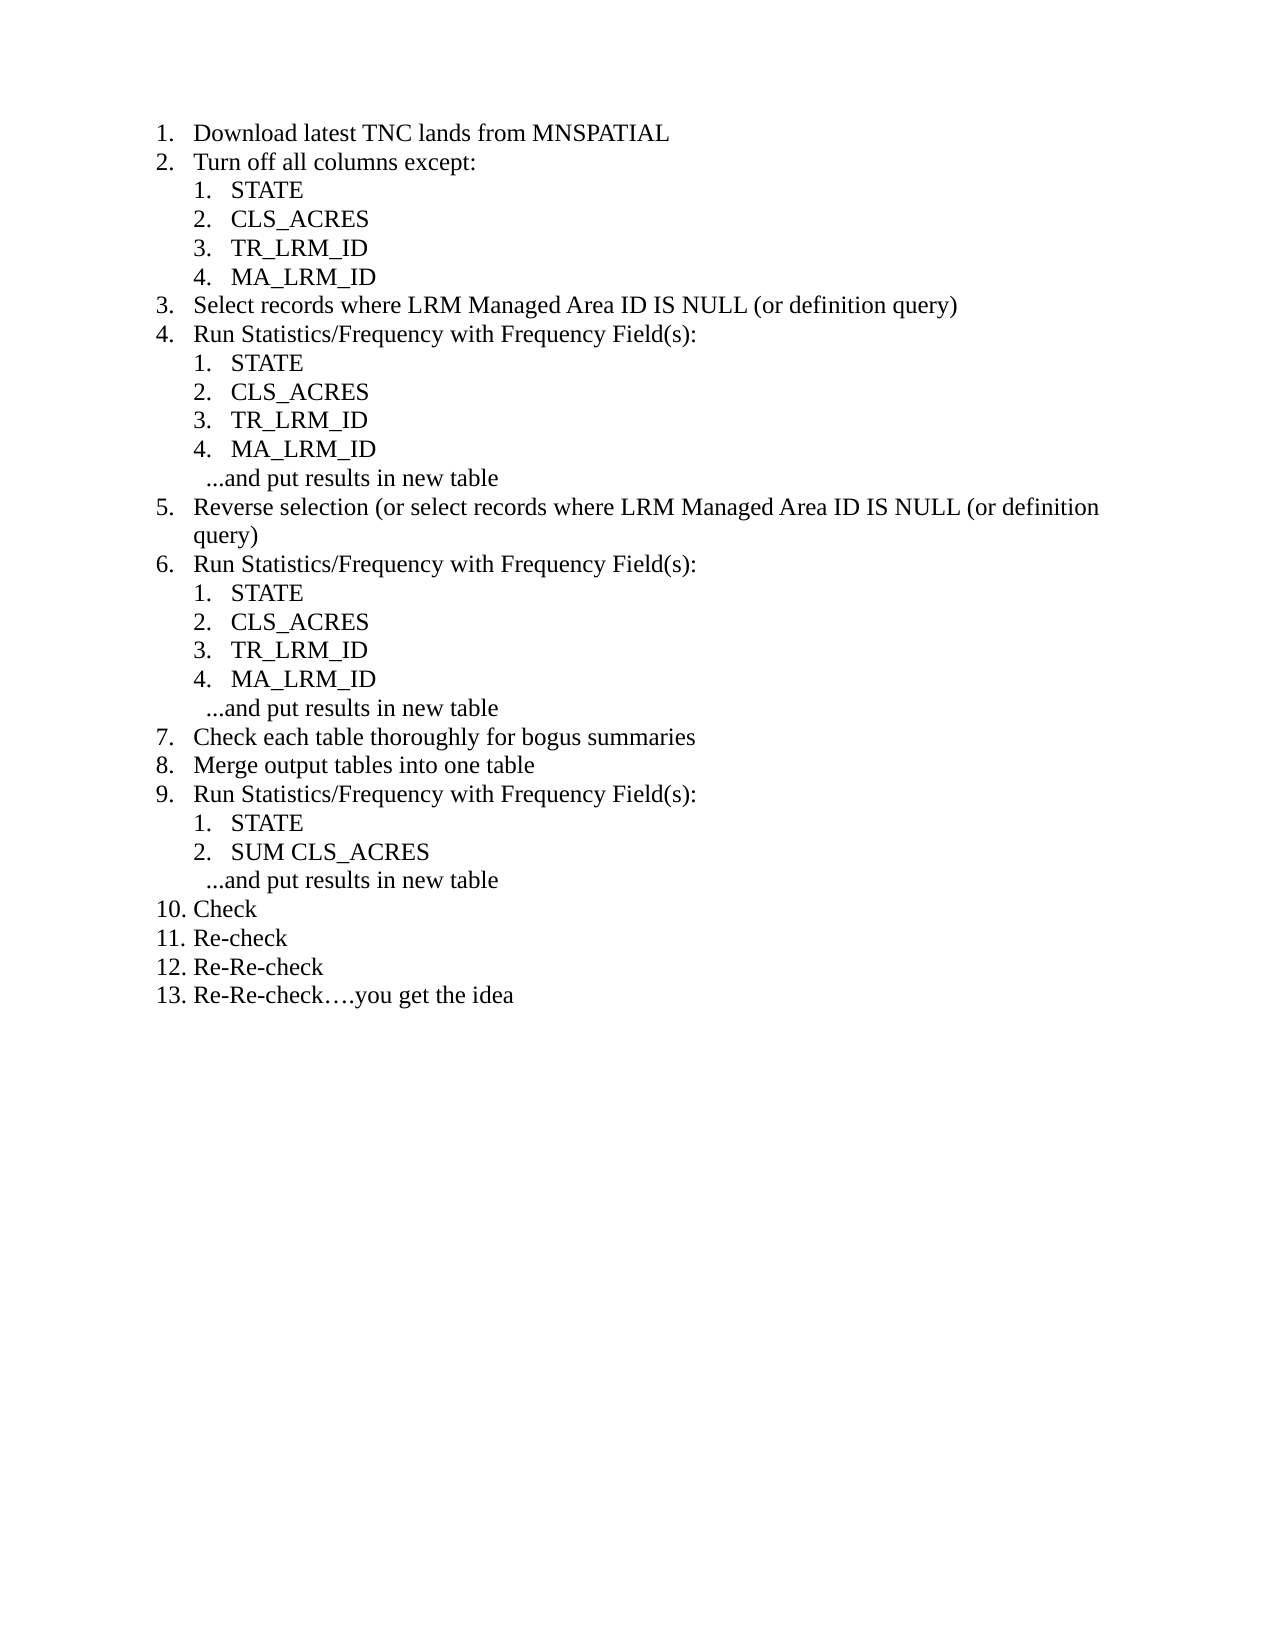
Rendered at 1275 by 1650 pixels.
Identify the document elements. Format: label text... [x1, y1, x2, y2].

list STATE [193, 348, 1157, 377]
list STATE [193, 176, 1157, 204]
list Check [156, 894, 1157, 923]
list Run Statistics/Frequency with Frequency Field(s): [156, 549, 1157, 578]
list Select records where LRM Managed Area ID IS NULL (or definition query) [156, 291, 1157, 319]
list CLS_ACRES [193, 607, 1157, 636]
text ...and put results in new table [206, 866, 1157, 894]
list STATE [193, 578, 1157, 607]
list MA_LRM_ID [193, 262, 1157, 291]
list Re-Re-check….you get the idea [156, 981, 1157, 1009]
list Re-Re-check [156, 952, 1157, 981]
list Run Statistics/Frequency with Frequency Field(s): [156, 319, 1157, 348]
list Turn off all columns except: [156, 147, 1157, 176]
text ...and put results in new table [206, 693, 1157, 722]
list SUM CLS_ACRES [193, 837, 1157, 866]
list Reverse selection (or select records where LRM Managed Area ID IS NULL (or definition query) [156, 492, 1157, 549]
list Check each table thoroughly for bogus summaries [156, 722, 1157, 751]
list STATE [193, 808, 1157, 837]
list TR_LRM_ID [193, 636, 1157, 664]
list TR_LRM_ID [193, 233, 1157, 262]
list CLS_ACRES [193, 204, 1157, 233]
list Download latest TNC lands from MNSPATIAL [156, 118, 1157, 147]
list CLS_ACRES [193, 377, 1157, 406]
text ...and put results in new table [206, 463, 1157, 492]
list MA_LRM_ID [193, 434, 1157, 463]
list MA_LRM_ID [193, 664, 1157, 693]
list Re-check [156, 923, 1157, 952]
list TR_LRM_ID [193, 406, 1157, 434]
list Merge output tables into one table [156, 751, 1157, 779]
list Run Statistics/Frequency with Frequency Field(s): [156, 779, 1157, 808]
